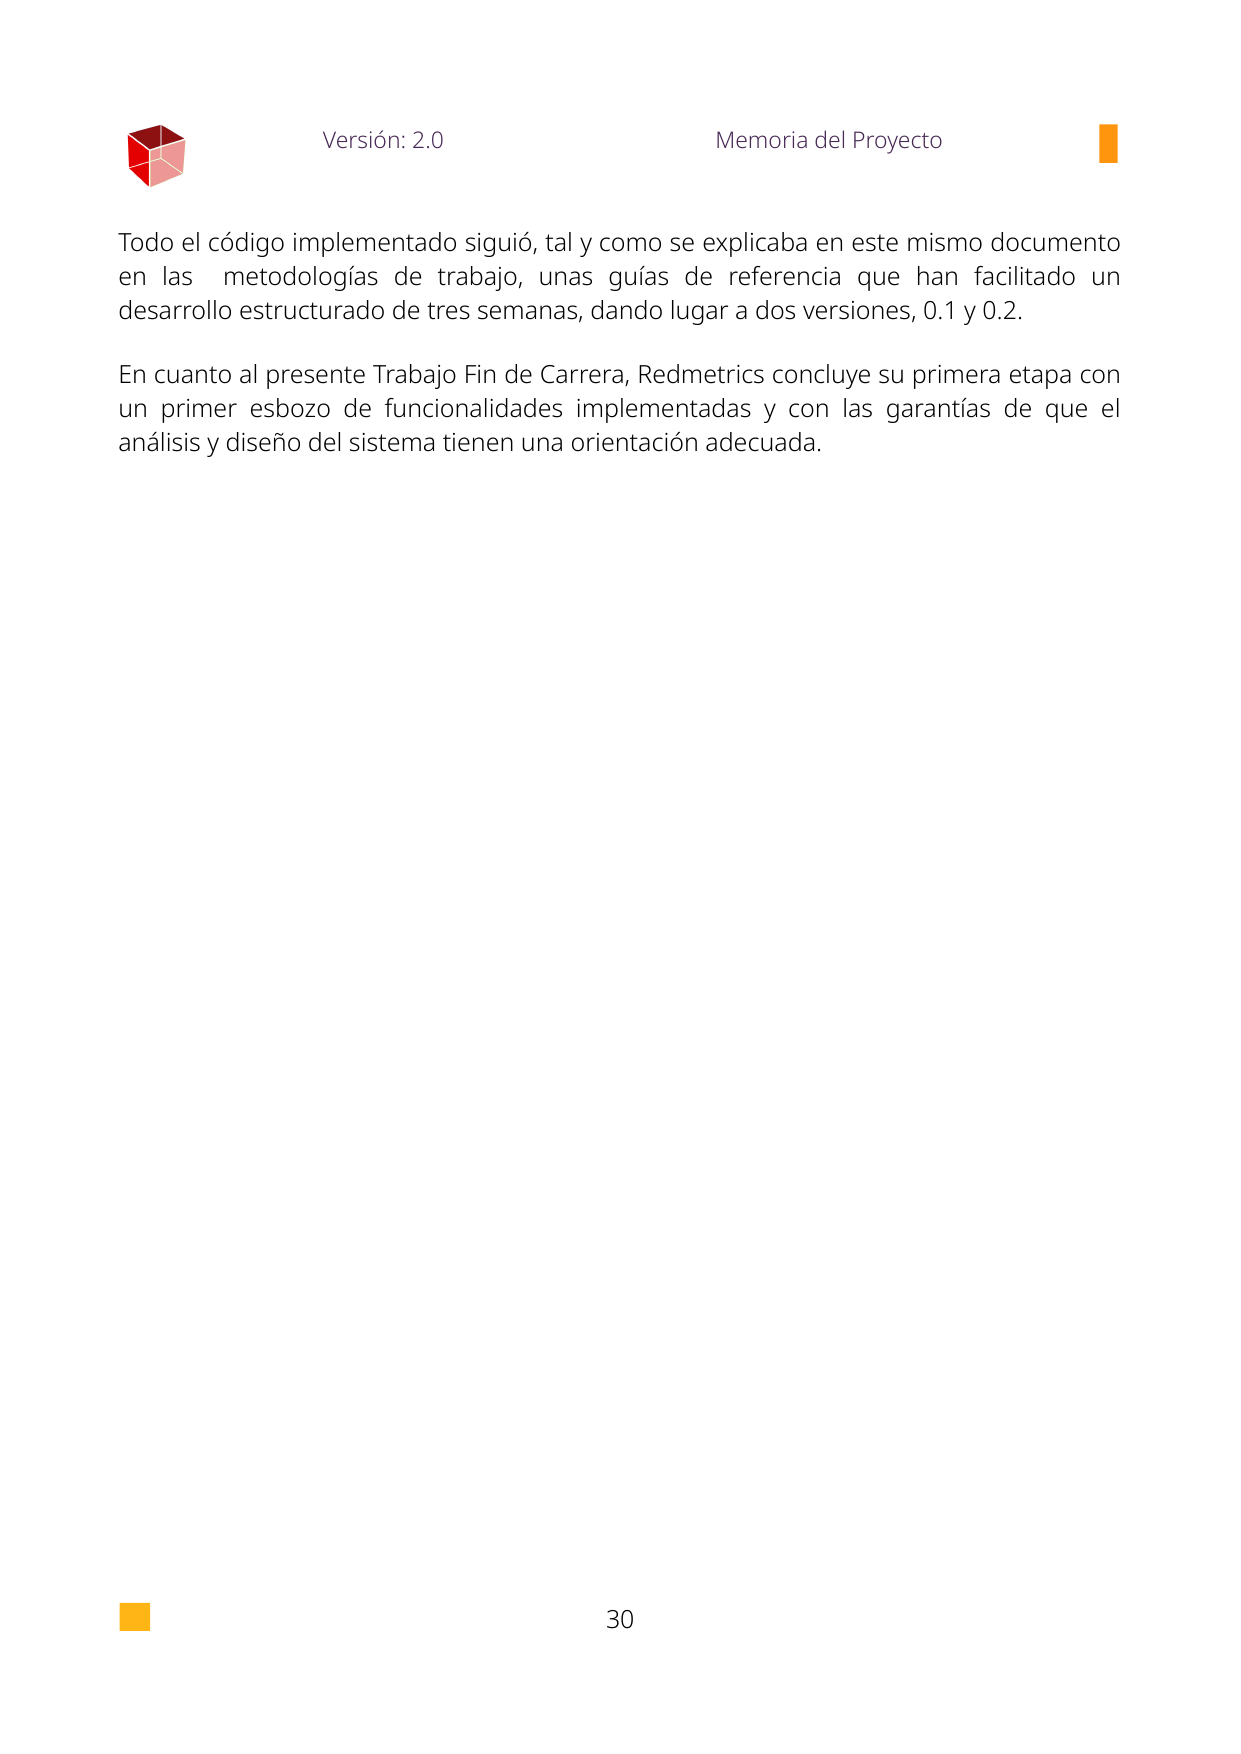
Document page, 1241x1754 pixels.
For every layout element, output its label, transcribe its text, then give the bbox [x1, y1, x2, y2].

text En cuanto al presente Trabajo Fin de Carrera, Redmetrics concluye su primera etapa con un primer esbozo de funcionalidades implementadas y con las garantías de que el análisis y diseño del sistema tienen una orientación adecuada. [118, 357, 1122, 459]
text Todo el código implementado siguió, tal y como se explicaba en este mismo documento en las metodologías de trabajo, unas guías de referencia que han facilitado un desarrollo estructurado de tres semanas, dando lugar a dos versiones, 0.1 y 0.2. [118, 225, 1122, 327]
picture [123, 123, 189, 189]
